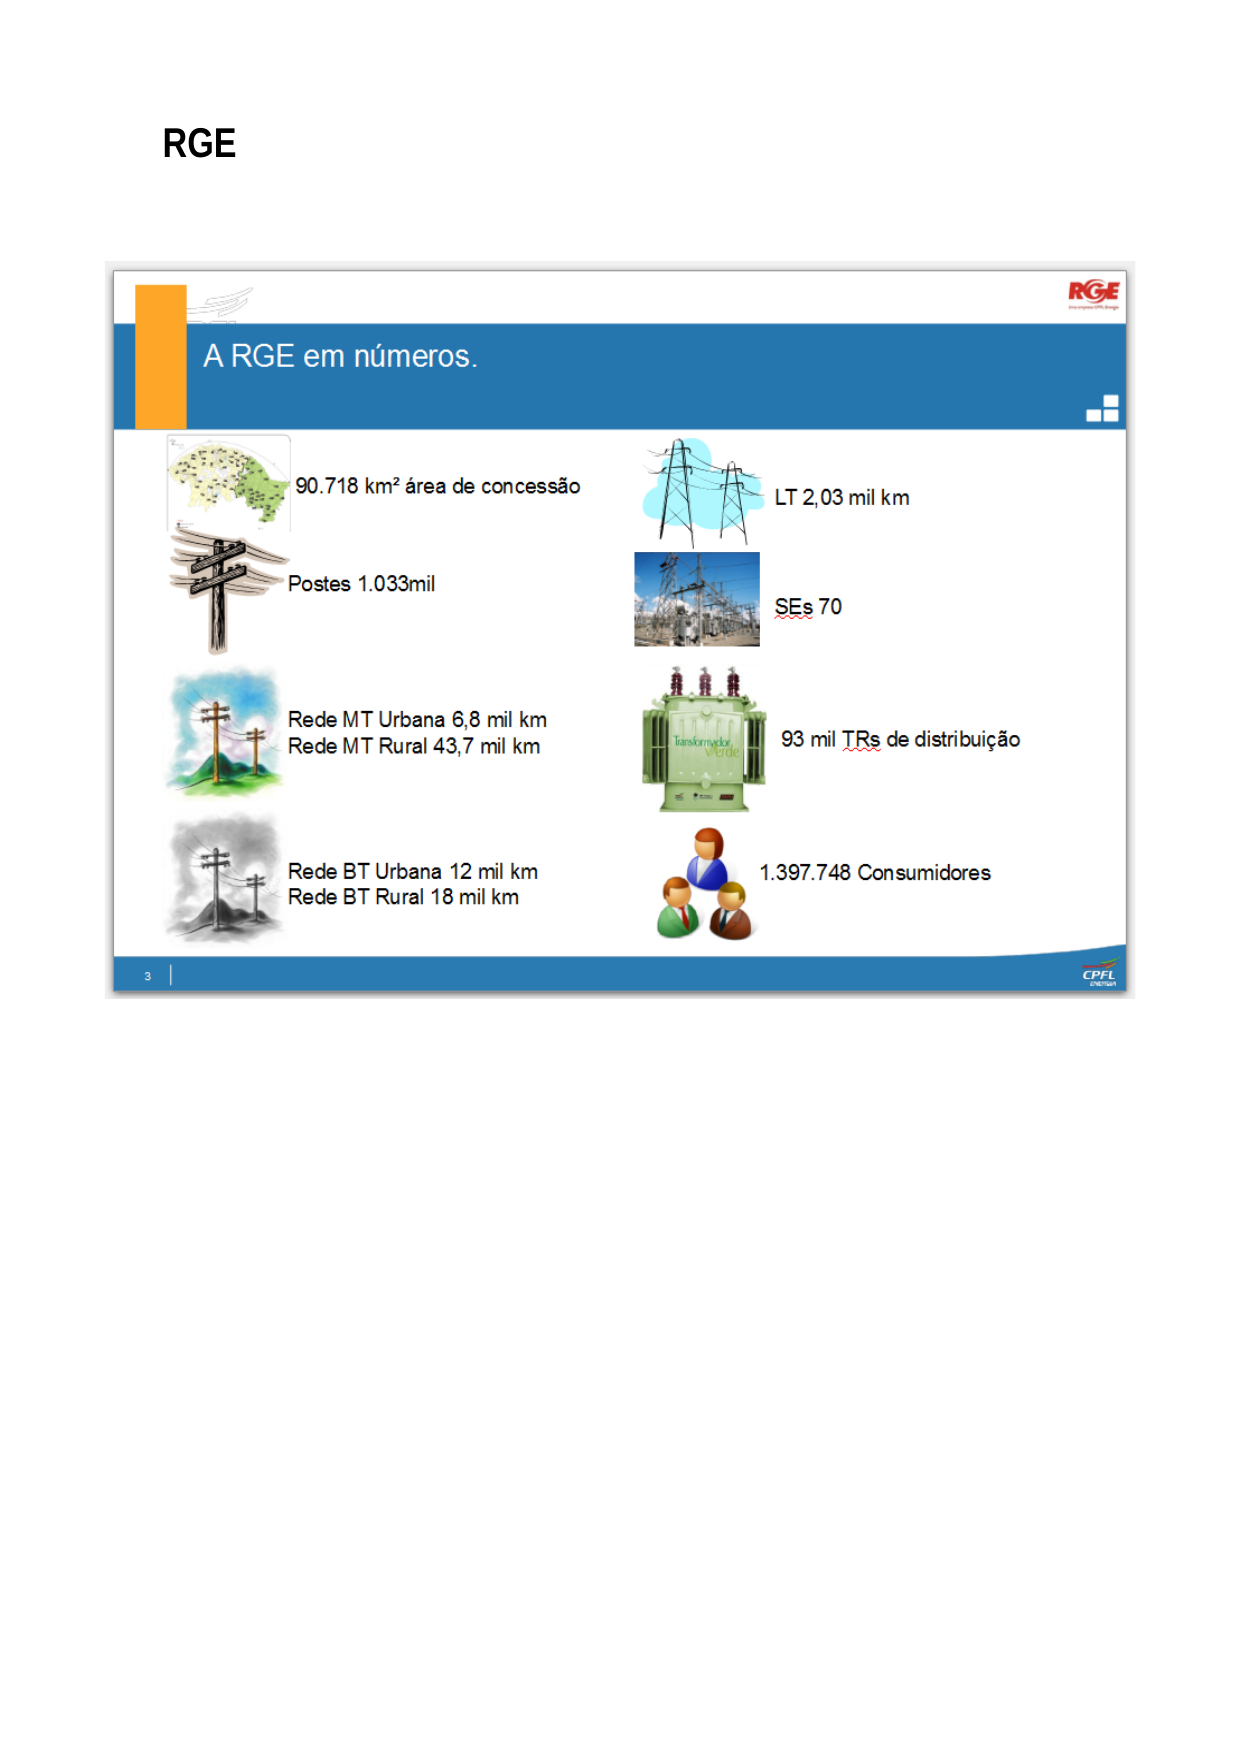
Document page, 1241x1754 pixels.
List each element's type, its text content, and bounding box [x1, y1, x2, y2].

text RGE [118, 118, 1122, 166]
